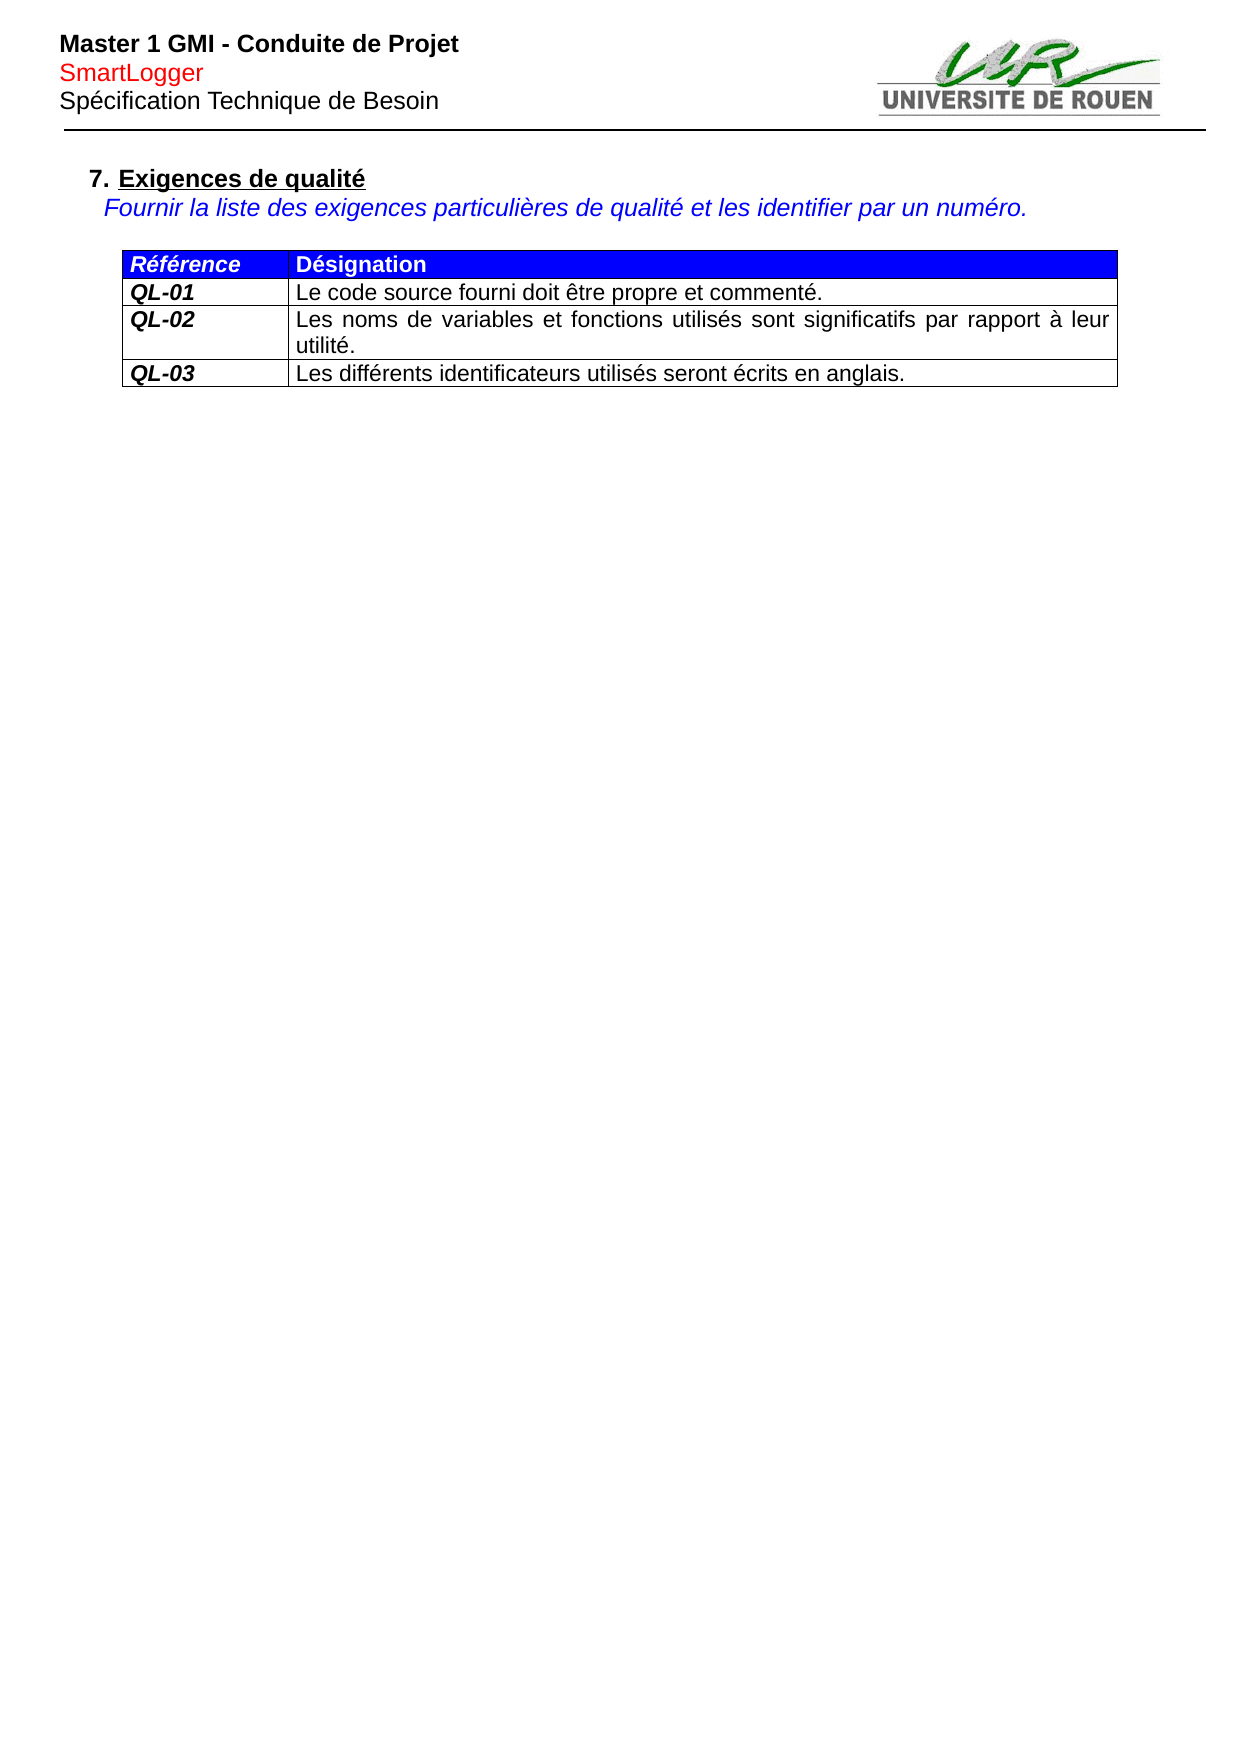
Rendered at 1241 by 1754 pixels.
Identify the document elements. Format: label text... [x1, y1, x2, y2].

table_header Désignation [289, 251, 1117, 278]
table_header Référence [123, 251, 288, 278]
table_cell Les différents identificateurs utilisés seront écrits en anglais. [289, 360, 1117, 386]
picture [872, 32, 1170, 118]
table_cell QL-01 [123, 279, 288, 305]
table_cell QL-02 [123, 306, 288, 359]
text Fournir la liste des exigences particulières de qualité et les identifier par un numéro. [103, 193, 1181, 221]
table_cell QL-03 [123, 360, 288, 386]
subtitle Exigences de qualité [89, 164, 1181, 193]
table_cell Le code source fourni doit être propre et commenté. [289, 279, 1117, 305]
table_cell Les noms de variables et fonctions utilisés sont significatifs par rapport à leur utilité. [289, 306, 1117, 359]
